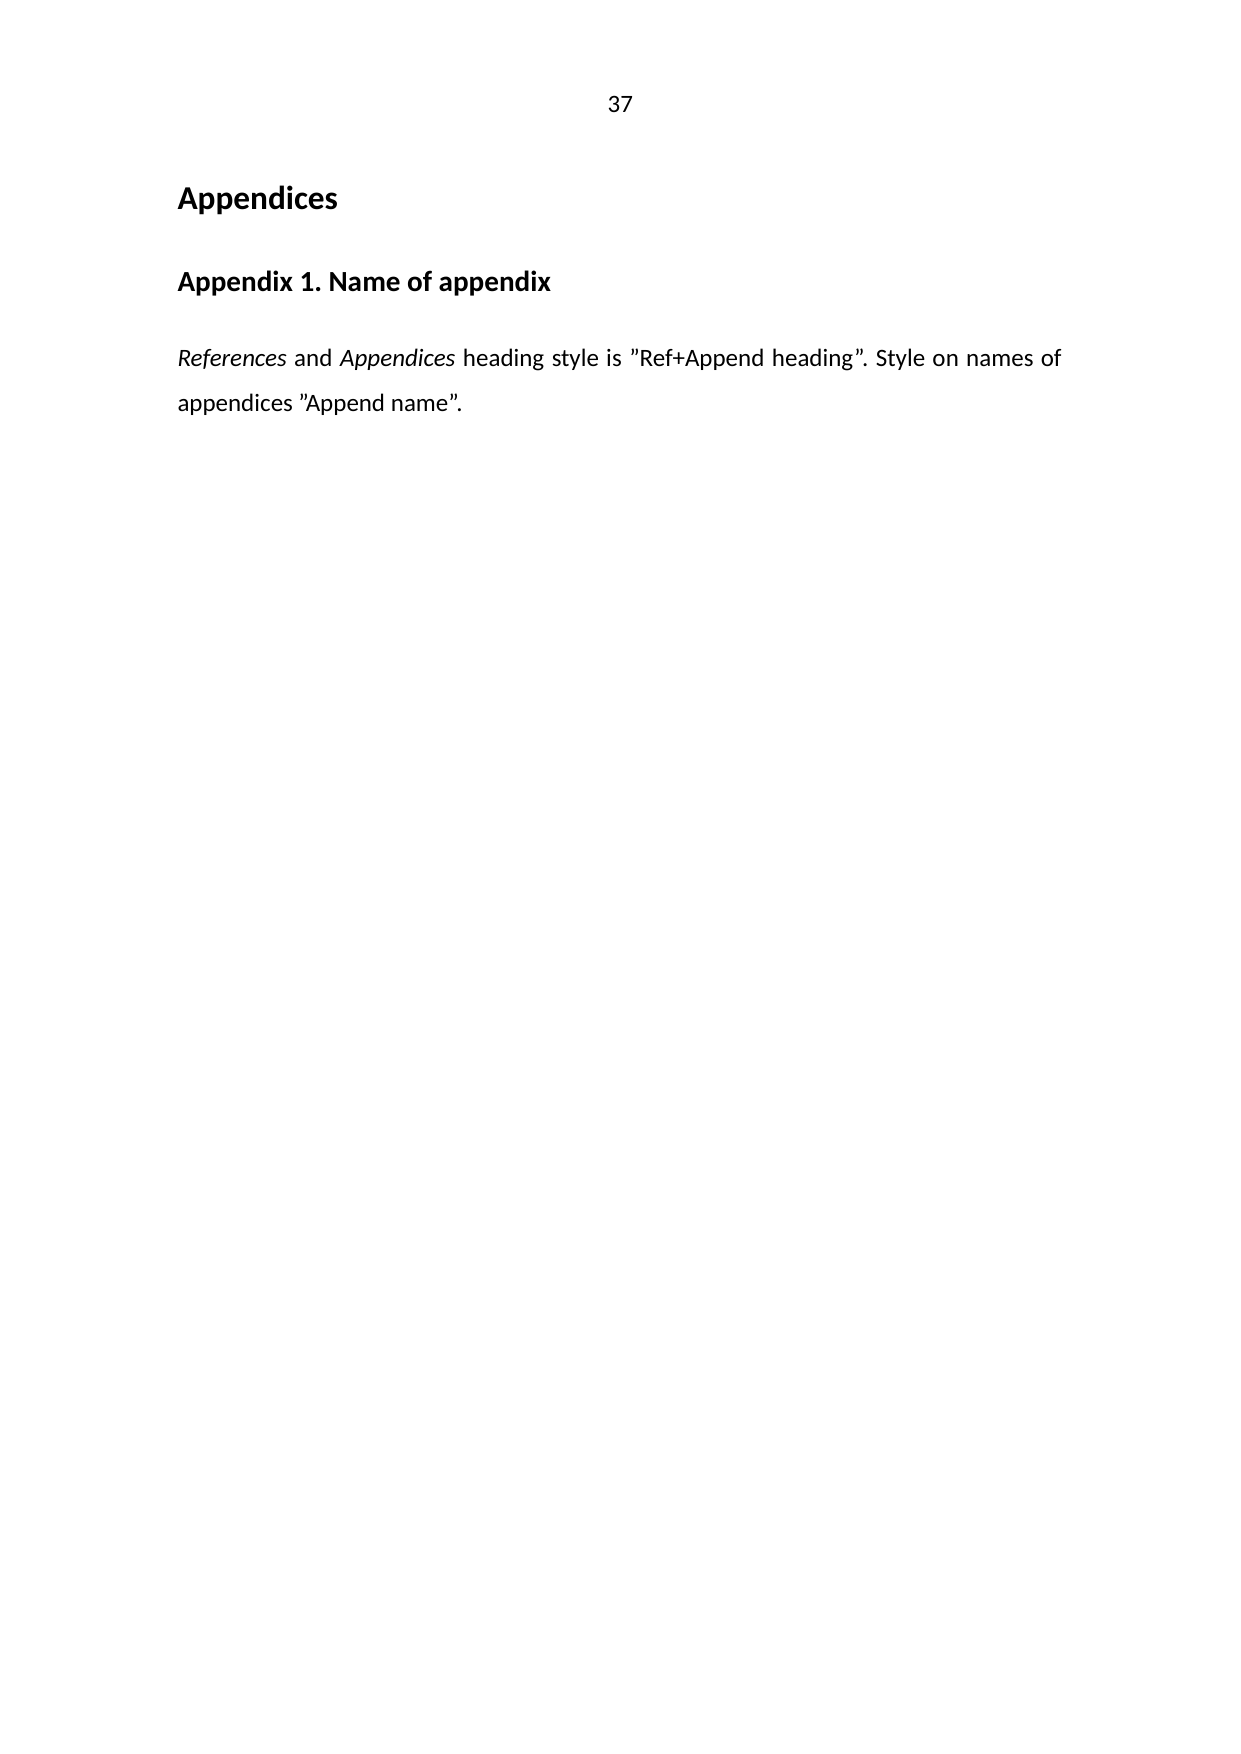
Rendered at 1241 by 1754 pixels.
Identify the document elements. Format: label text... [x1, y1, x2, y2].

subtitle Appendix 1. Name of appendix [177, 263, 1063, 299]
subtitle Appendices [177, 177, 1063, 218]
text References and Appendices heading style is ”Ref+Append heading”. Style on names of appendices ”Append name”. [177, 342, 1063, 418]
